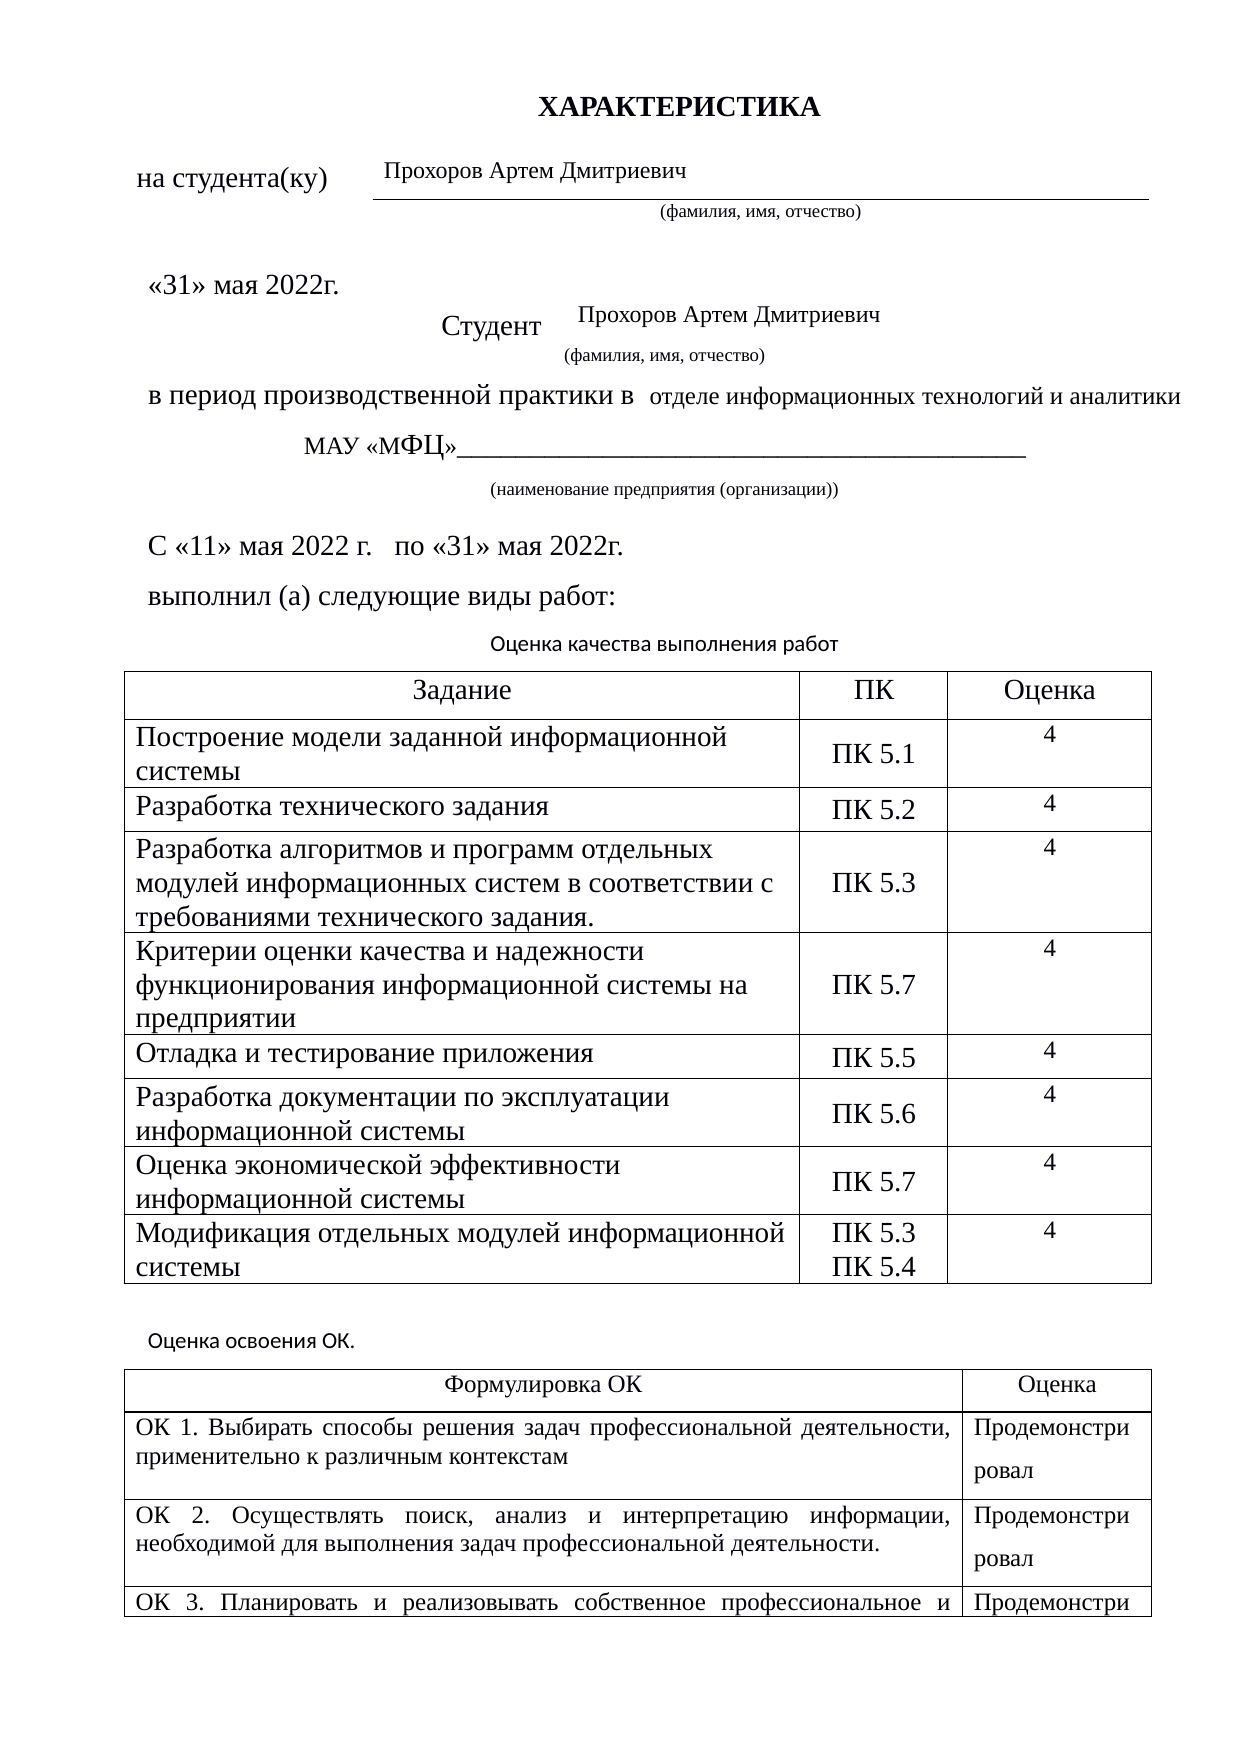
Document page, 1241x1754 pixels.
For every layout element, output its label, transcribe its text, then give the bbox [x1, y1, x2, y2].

table_cell ПК 5.7 [800, 933, 947, 1034]
text (наименование предприятия (организации)) [148, 478, 1181, 511]
table_cell ОК 2. Осуществлять поиск, анализ и интерпретацию информации, необходимой для выполнения задач профессиональной деятельности. [125, 1500, 962, 1586]
table_cell Критерии оценки качества и надежности функционирования информационной системы на предприятии [125, 933, 799, 1034]
table_cell [125, 199, 372, 233]
table_cell Разработка алгоритмов и программ отдельных модулей информационных систем в соответствии с требованиями технического задания. [125, 832, 799, 932]
text ХАРАКТЕРИСТИКА [177, 89, 1181, 122]
table_cell Модификация отдельных модулей информационной системы [125, 1215, 799, 1282]
text Оценка качества выполнения работ [148, 629, 1181, 657]
table_cell [125, 234, 372, 267]
table_cell ПК 5.6 [800, 1079, 947, 1146]
table_header Прохоров Артем Дмитриевич [373, 156, 1149, 199]
table_cell 4 [948, 720, 1151, 787]
text С «11» мая 2022 г. по «31» мая 2022г. [148, 528, 1181, 562]
table_cell 4 [948, 788, 1151, 831]
table_cell Разработка технического задания [125, 788, 799, 831]
table_cell Продемонстрировал [963, 1413, 1151, 1499]
table_cell ПК 5.3 ПК 5.4 [800, 1215, 947, 1282]
table_header ПК [800, 672, 947, 718]
table_cell ПК 5.3 [800, 832, 947, 932]
table_cell 4 [948, 933, 1151, 1034]
table_cell ОК 1. Выбирать способы решения задач профессиональной деятельности, применительно к различным контекстам [125, 1413, 962, 1499]
table_cell ПК 5.2 [800, 788, 947, 831]
table_header Оценка [948, 672, 1151, 718]
table_header Оценка [963, 1370, 1151, 1411]
text «31» мая 2022г. [148, 267, 1181, 301]
table_cell 4 [948, 1215, 1151, 1282]
table_cell ПК 5.7 [800, 1147, 947, 1214]
table_header Формулировка ОК [125, 1370, 962, 1411]
text выполнил (а) следующие виды работ: [148, 578, 1181, 612]
table_cell Продемонстри [963, 1587, 1151, 1616]
table_cell [373, 234, 1149, 267]
text Оценка освоения ОК. [148, 1327, 1181, 1354]
table_cell Оценка экономической эффективности информационной системы [125, 1147, 799, 1214]
text (фамилия, имя, отчество) [148, 344, 1181, 377]
table_cell Разработка документации по эксплуатации информационной системы [125, 1079, 799, 1146]
table_cell 4 [948, 1035, 1151, 1078]
table_cell ПК 5.5 [800, 1035, 947, 1078]
table_cell (фамилия, имя, отчество) [373, 200, 1149, 233]
table_cell Отладка и тестирование приложения [125, 1035, 799, 1078]
text Студент Прохоров Артем Дмитриевич [148, 301, 1181, 344]
table_cell 4 [948, 832, 1151, 932]
table_cell 4 [948, 1079, 1151, 1146]
table_cell ОК 3. Планировать и реализовывать собственное профессиональное и [125, 1587, 962, 1616]
table_cell Построение модели заданной информационной системы [125, 720, 799, 787]
text в период производственной практики в отделе информационных технологий и аналитики МАУ «МФЦ»_______________________________________ [148, 377, 1181, 461]
table_cell Продемонстрировал [963, 1500, 1151, 1586]
table_header Задание [125, 672, 799, 718]
table_cell ПК 5.1 [800, 720, 947, 787]
table_cell 4 [948, 1147, 1151, 1214]
table_header на студента(ку) [125, 156, 372, 199]
